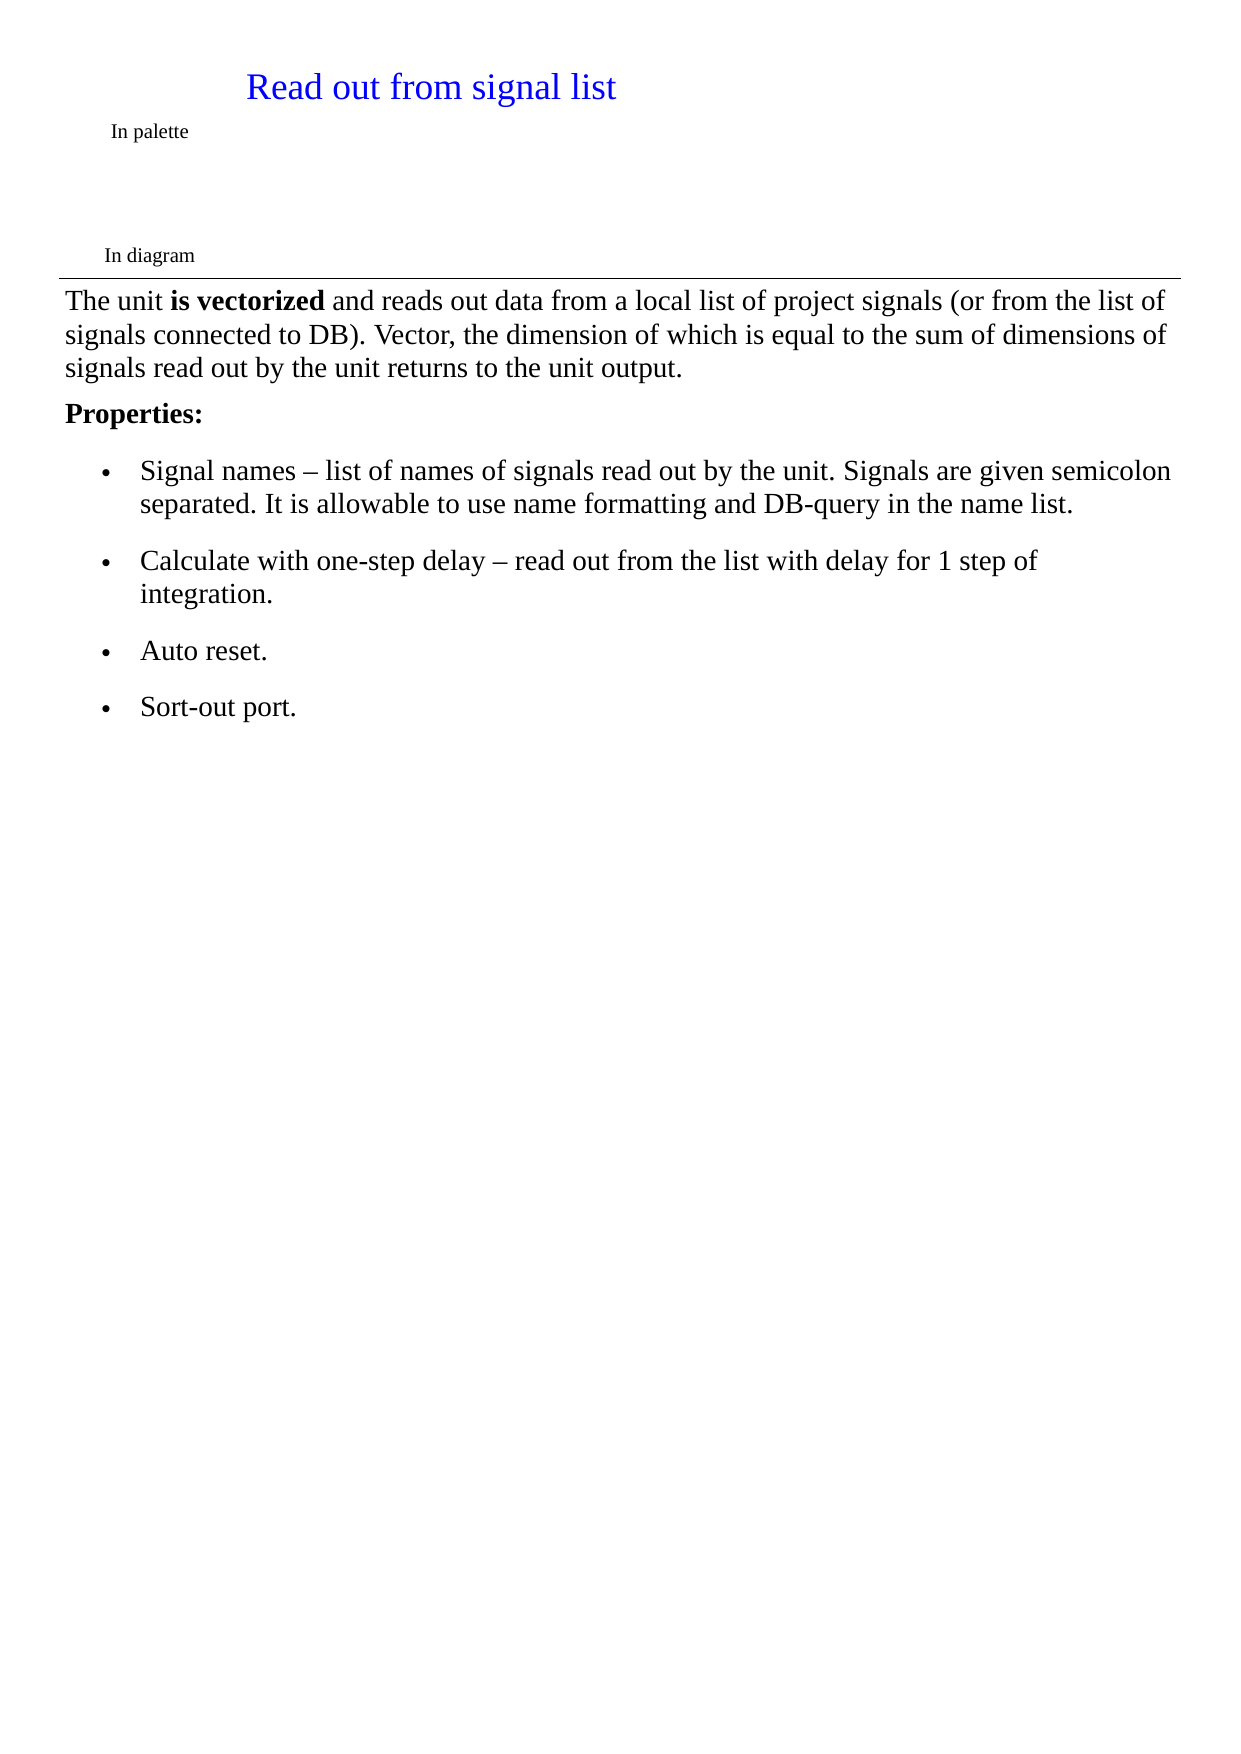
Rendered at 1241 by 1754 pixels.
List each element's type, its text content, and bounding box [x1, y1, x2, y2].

table_cell The unit is vectorized and reads out data from a local list of project signals (or from the list of signals connected to DB). Vector, the dimension of which is equal to the sum of dimensions of signals read out by the unit returns to the unit output. Properties: · Signal names – list of names of signals read out by the unit. Signals are given semicolon separated. It is allowable to use name formatting and DB-query in the name list. · Calculate with one-step delay – read out from the list with delay for 1 step of integration. · Auto reset. · Sort-out port. [59, 279, 1181, 741]
table_header [59, 59, 240, 114]
table_header Read out from signal list [240, 59, 1181, 114]
table_cell [240, 114, 1181, 154]
table_cell In diagram [59, 238, 240, 278]
table_cell [240, 238, 1181, 278]
table_cell In palette [59, 114, 240, 154]
table_cell [240, 154, 1181, 237]
table_cell [59, 154, 240, 237]
